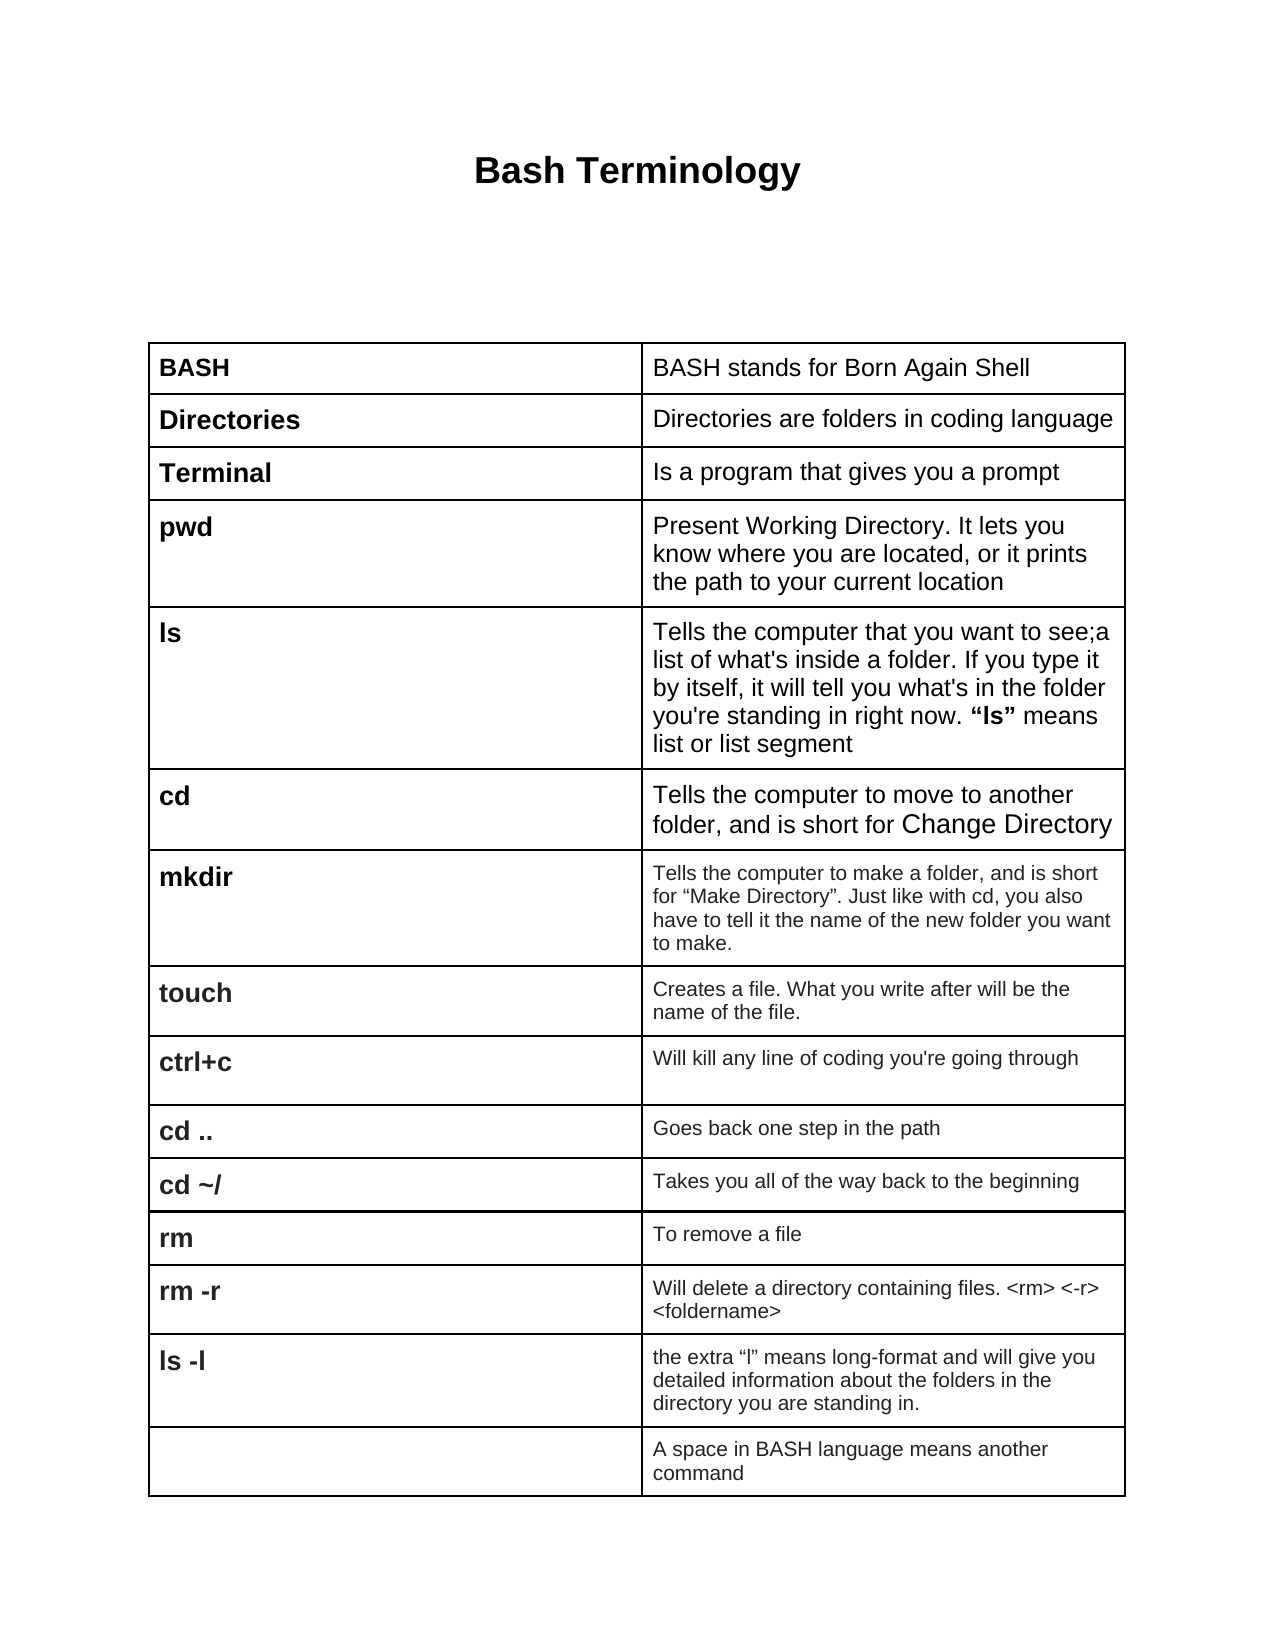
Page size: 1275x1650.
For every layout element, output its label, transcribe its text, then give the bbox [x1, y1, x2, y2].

table_cell rm -r [150, 1266, 641, 1333]
table_cell Goes back one step in the path [643, 1106, 1124, 1157]
table_cell Terminal [150, 448, 641, 499]
table_cell Tells the computer to move to another folder, and is short for Change Directory [643, 770, 1124, 849]
table_cell Directories [150, 395, 641, 446]
table_cell [150, 1428, 641, 1495]
table_cell Creates a file. What you write after will be the name of the file. [643, 967, 1124, 1034]
table_cell Tells the computer to make a folder, and is short for “Make Directory”. Just like with cd, you also have to tell it the name of the new folder you want to make. [643, 851, 1124, 965]
table_cell the extra “l” means long-format and will give you detailed information about the folders in the directory you are standing in. [643, 1335, 1124, 1426]
table_header BASH [150, 344, 641, 392]
table_header BASH stands for Born Again Shell [643, 344, 1124, 392]
table_cell Will kill any line of coding you're going through [643, 1037, 1124, 1104]
table_cell pwd [150, 501, 641, 606]
table_cell Tells the computer that you want to see;a list of what's inside a folder. If you type it by itself, it will tell you what's in the folder you're standing in right now. “ls” means list or list segment [643, 608, 1124, 768]
table_cell A space in BASH language means another command [643, 1428, 1124, 1495]
table_cell ls [150, 608, 641, 768]
table_cell Directories are folders in coding language [643, 395, 1124, 446]
table_cell Will delete a directory containing files. <rm> <-r> <foldername> [643, 1266, 1124, 1333]
table_cell ctrl+c [150, 1037, 641, 1104]
text Bash Terminology [150, 150, 1125, 192]
table_cell mkdir [150, 851, 641, 965]
table_cell rm [150, 1213, 641, 1263]
table_cell cd .. [150, 1106, 641, 1157]
table_cell cd [150, 770, 641, 849]
table_cell ls -l [150, 1335, 641, 1426]
table_cell To remove a file [643, 1213, 1124, 1263]
table_cell Is a program that gives you a prompt [643, 448, 1124, 499]
table_cell touch [150, 967, 641, 1034]
table_cell cd ~/ [150, 1159, 641, 1210]
table_cell Present Working Directory. It lets you know where you are located, or it prints the path to your current location [643, 501, 1124, 606]
table_cell Takes you all of the way back to the beginning [643, 1159, 1124, 1210]
